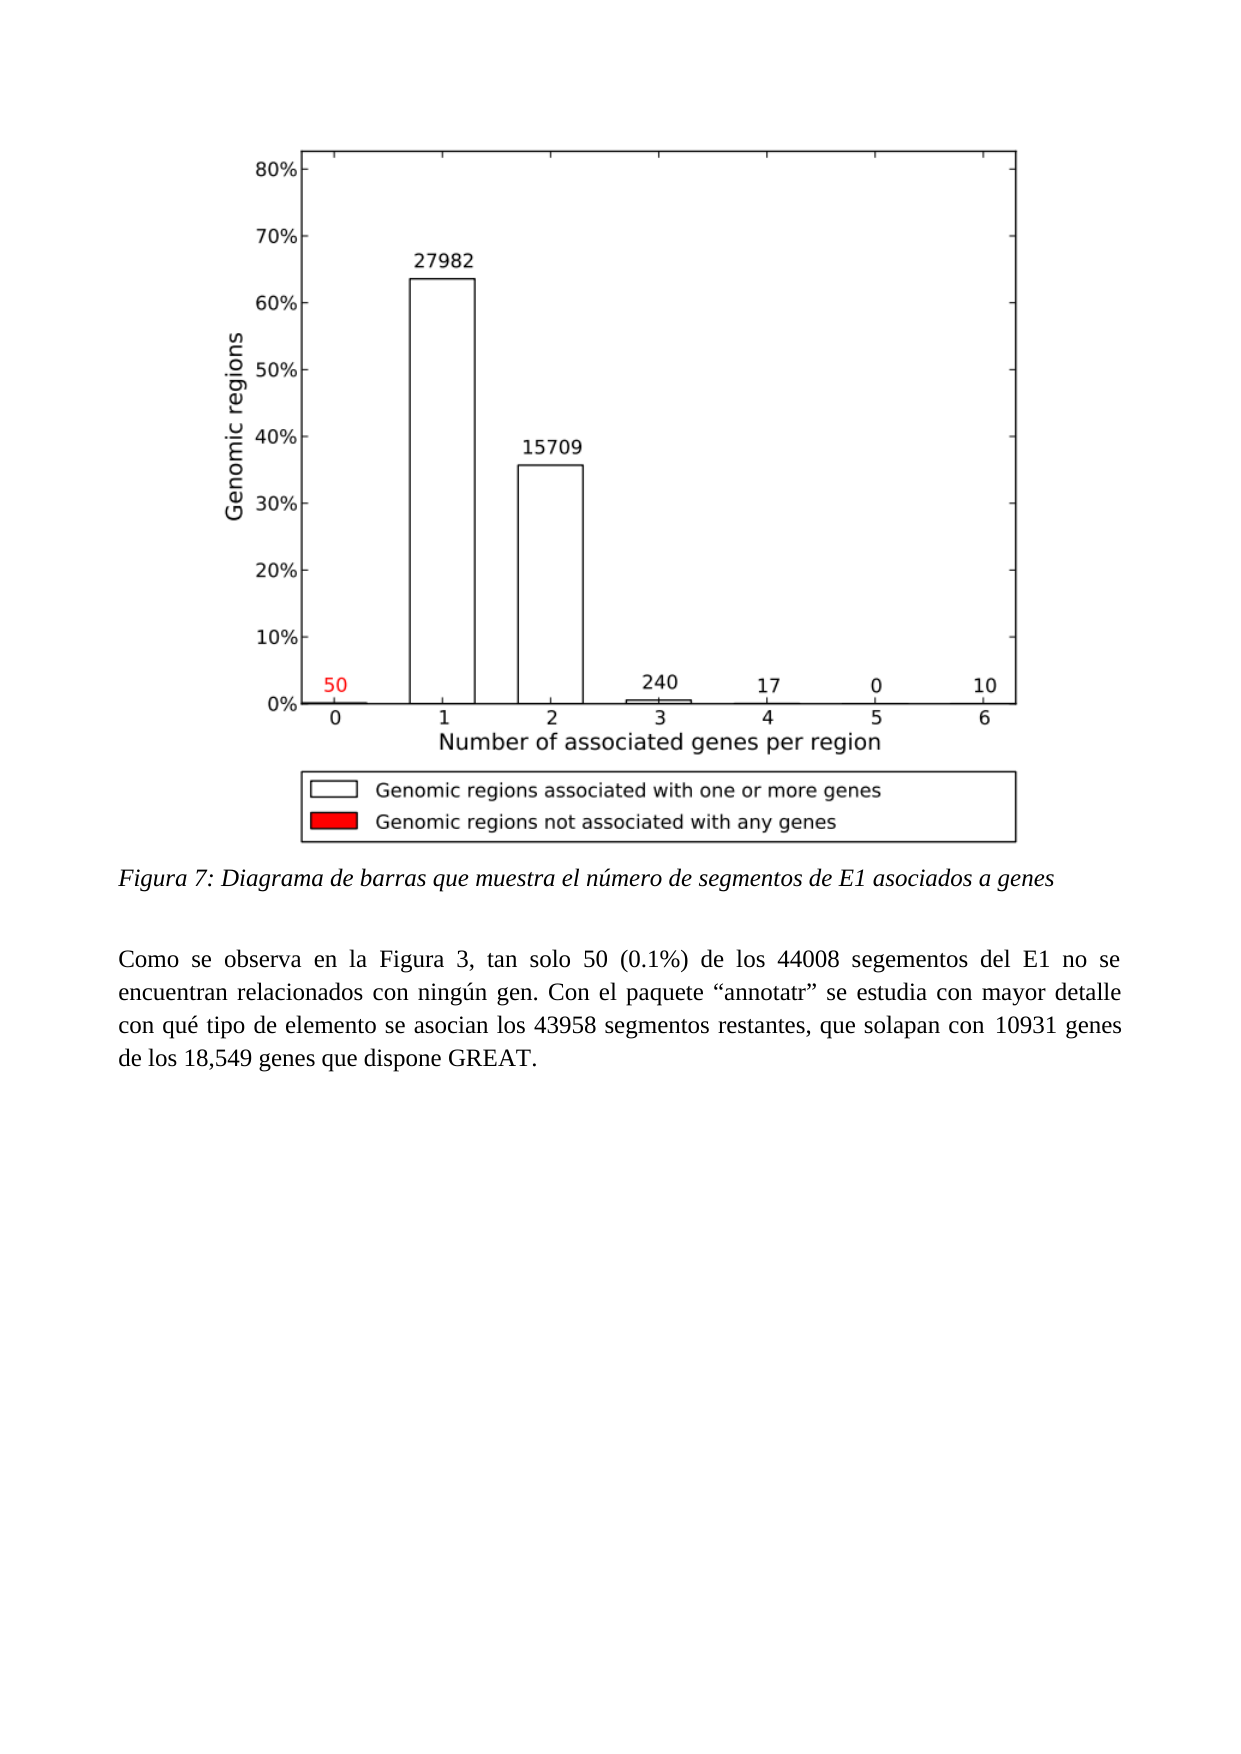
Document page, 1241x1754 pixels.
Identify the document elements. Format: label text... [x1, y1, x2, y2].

text Como se observa en la Figura 3, tan solo 50 (0.1%) de los 44008 segementos del E1 no se encuentran relacionados con ningún gen. Con el paquete “annotatr” se estudia con mayor detalle con qué tipo de elemento se asocian los 43958 segmentos restantes, que solapan con 10931 genes de los 18,549 genes que dispone GREAT. [118, 944, 1122, 1072]
picture [118, 137, 1123, 858]
text Figura 7: Diagrama de barras que muestra el número de segmentos de E1 asociados a genes [118, 858, 1122, 892]
